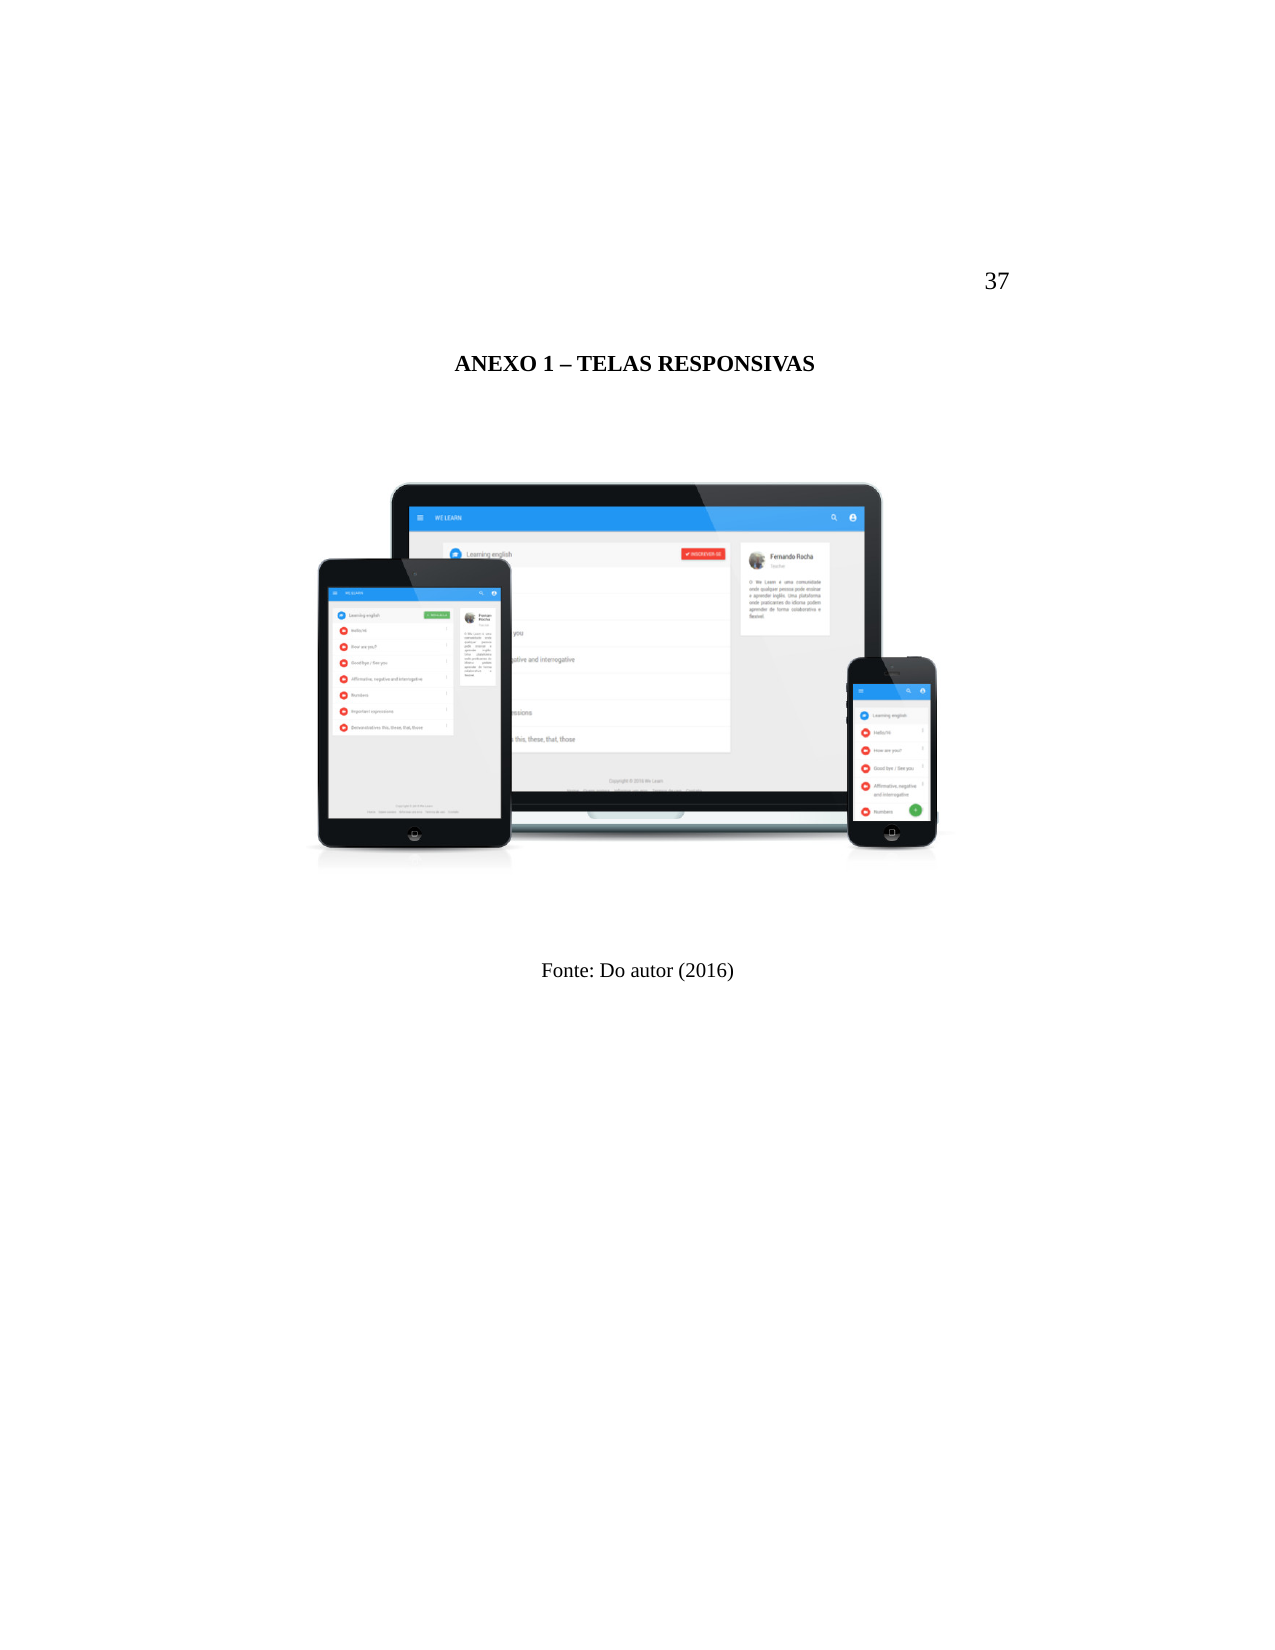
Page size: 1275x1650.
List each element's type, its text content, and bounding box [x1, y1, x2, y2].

subtitle ANEXO 1 – TELAS RESPONSIVAS [266, 350, 1009, 376]
text Fonte: Do autor (2016) [266, 947, 1009, 982]
picture [265, 388, 1010, 947]
